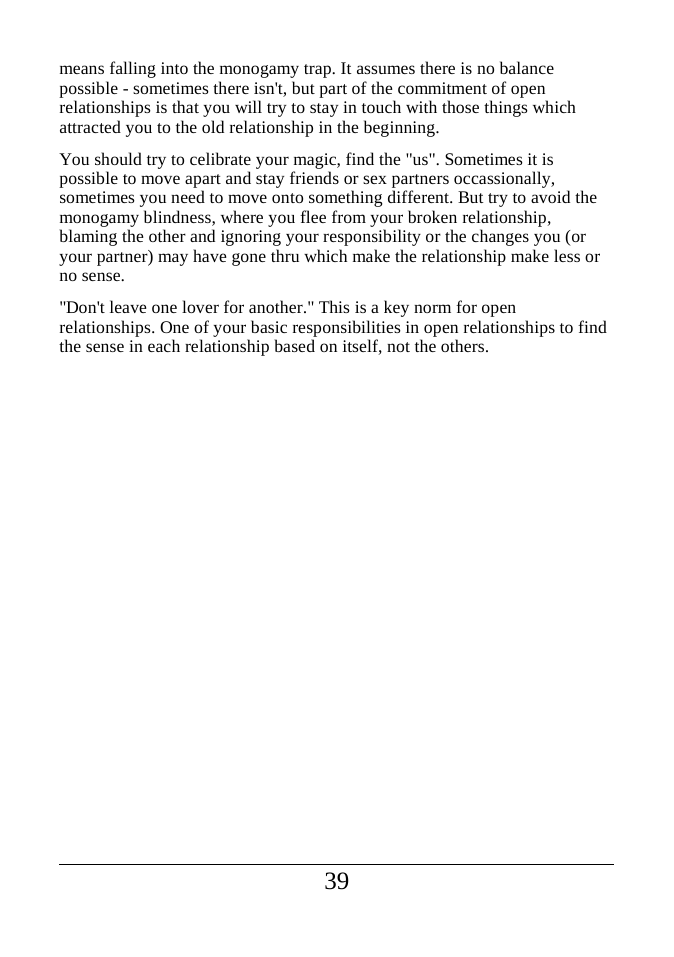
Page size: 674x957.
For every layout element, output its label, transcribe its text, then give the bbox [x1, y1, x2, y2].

text means falling into the monogamy trap. It assumes there is no balance possible - sometimes there isn't, but part of the commitment of open relationships is that you will try to stay in touch with those things which attracted you to the old relationship in the beginning. [59, 59, 614, 137]
text "Don't leave one lover for another." This is a key norm for open relationships. One of your basic responsibilities in open relationships to find the sense in each relationship based on itself, not the others. [59, 298, 614, 357]
text You should try to celibrate your magic, find the "us". Sometimes it is possible to move apart and stay friends or sex partners occassionally, sometimes you need to move onto something different. But try to avoid the monogamy blindness, where you flee from your broken relationship, blaming the other and ignoring your responsibility or the changes you (or your partner) may have gone thru which make the relationship make less or no sense. [59, 149, 614, 286]
